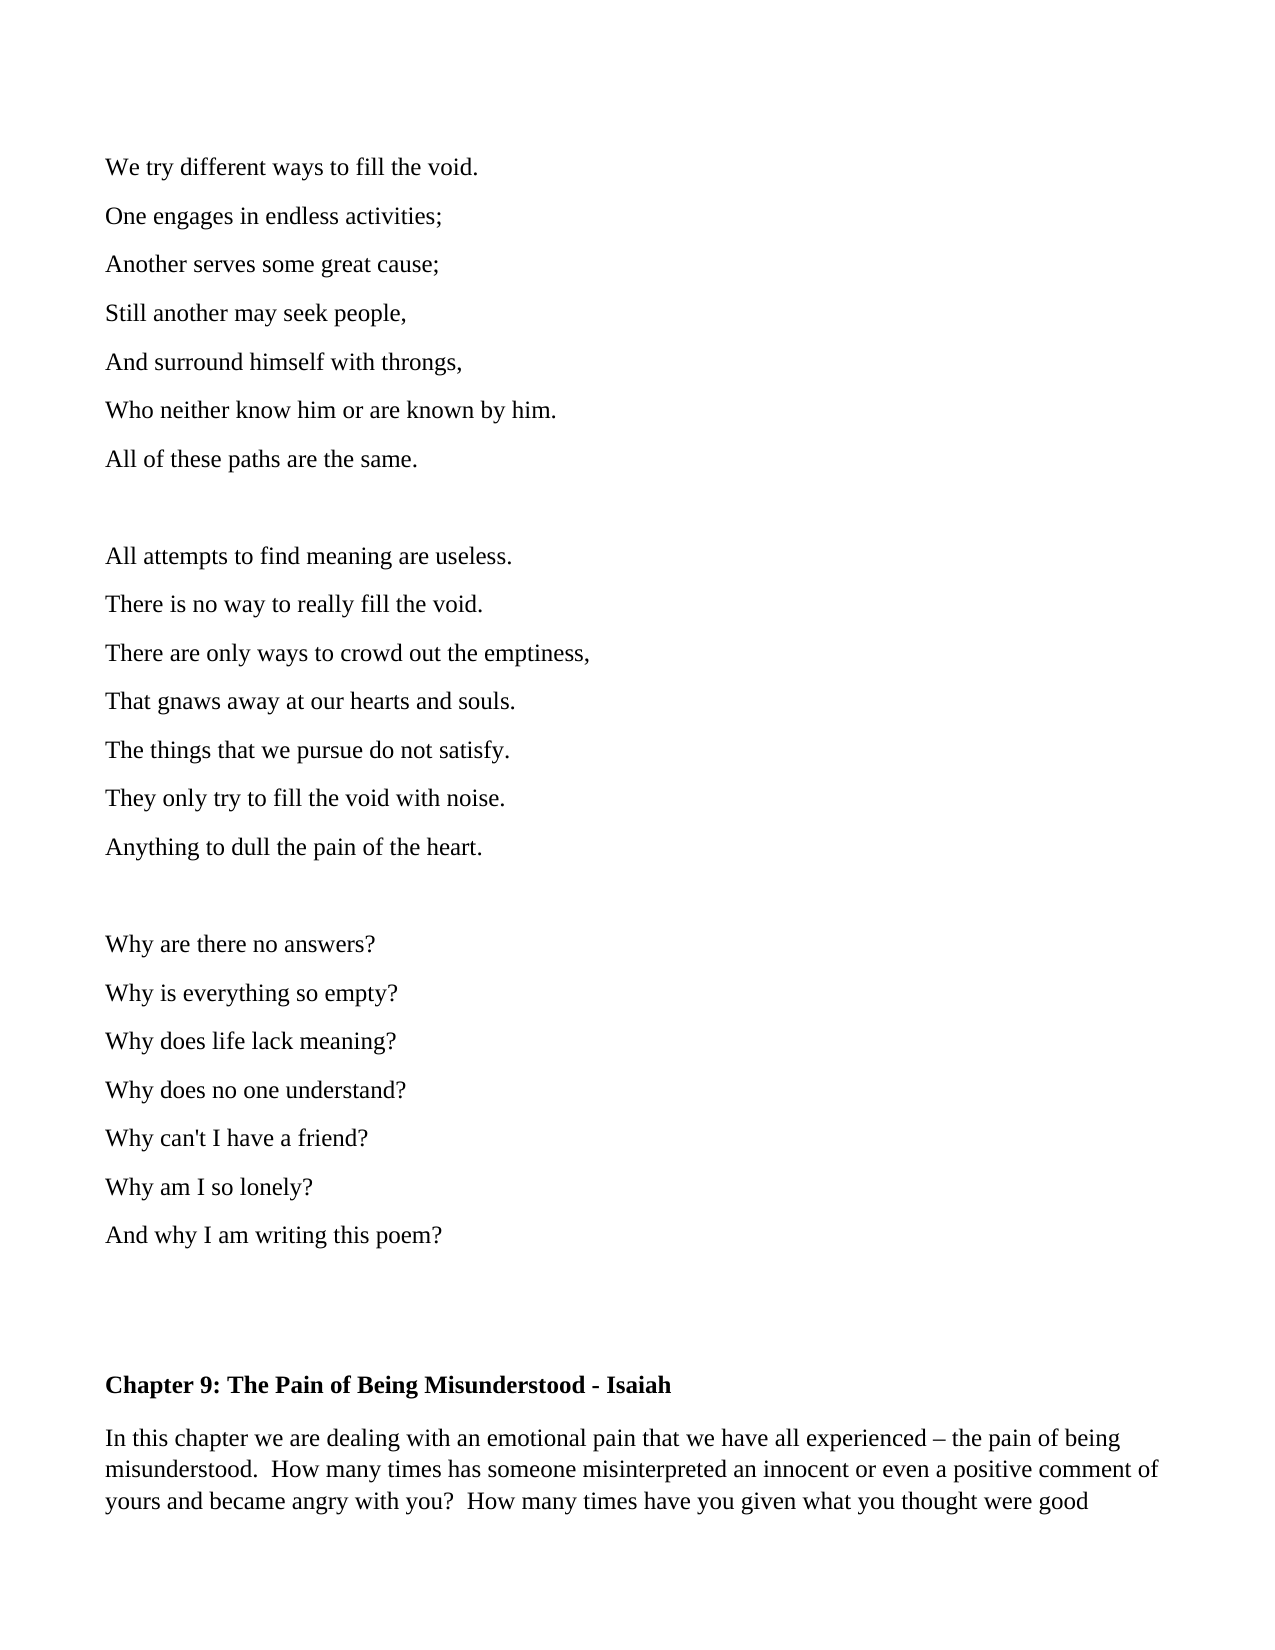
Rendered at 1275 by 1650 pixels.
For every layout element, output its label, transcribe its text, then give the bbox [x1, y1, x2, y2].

text We try different ways to fill the void. [105, 153, 1170, 181]
text And why I am writing this poem? [105, 1221, 1170, 1249]
text Why can't I have a friend? [105, 1124, 1170, 1152]
text And surround himself with throngs, [105, 348, 1170, 375]
text Why are there no answers? [105, 930, 1170, 958]
text Anything to dull the pain of the heart. [105, 833, 1170, 861]
text Why does life lack meaning? [105, 1027, 1170, 1055]
text In this chapter we are dealing with an emotional pain that we have all experienced – the pain of being misunderstood. How many times has someone misinterpreted an innocent or even a positive comment of yours and became angry with you? How many times have you given what you thought were good [105, 1424, 1170, 1515]
text Why is everything so empty? [105, 979, 1170, 1006]
text The things that we pursue do not satisfy. [105, 736, 1170, 764]
text Why does no one understand? [105, 1076, 1170, 1103]
text Who neither know him or are known by him. [105, 396, 1170, 424]
text All of these paths are the same. [105, 445, 1170, 472]
text One engages in endless activities; [105, 202, 1170, 230]
text There are only ways to crowd out the emptiness, [105, 639, 1170, 667]
text Still another may seek people, [105, 299, 1170, 327]
text There is no way to really fill the void. [105, 590, 1170, 618]
text Another serves some great cause; [105, 251, 1170, 278]
text Why am I so lonely? [105, 1173, 1170, 1201]
text That gnaws away at our hearts and souls. [105, 687, 1170, 715]
text They only try to fill the void with noise. [105, 784, 1170, 812]
text Chapter 9: The Pain of Being Misunderstood - Isaiah [105, 1371, 1170, 1399]
text All attempts to find meaning are useless. [105, 542, 1170, 569]
